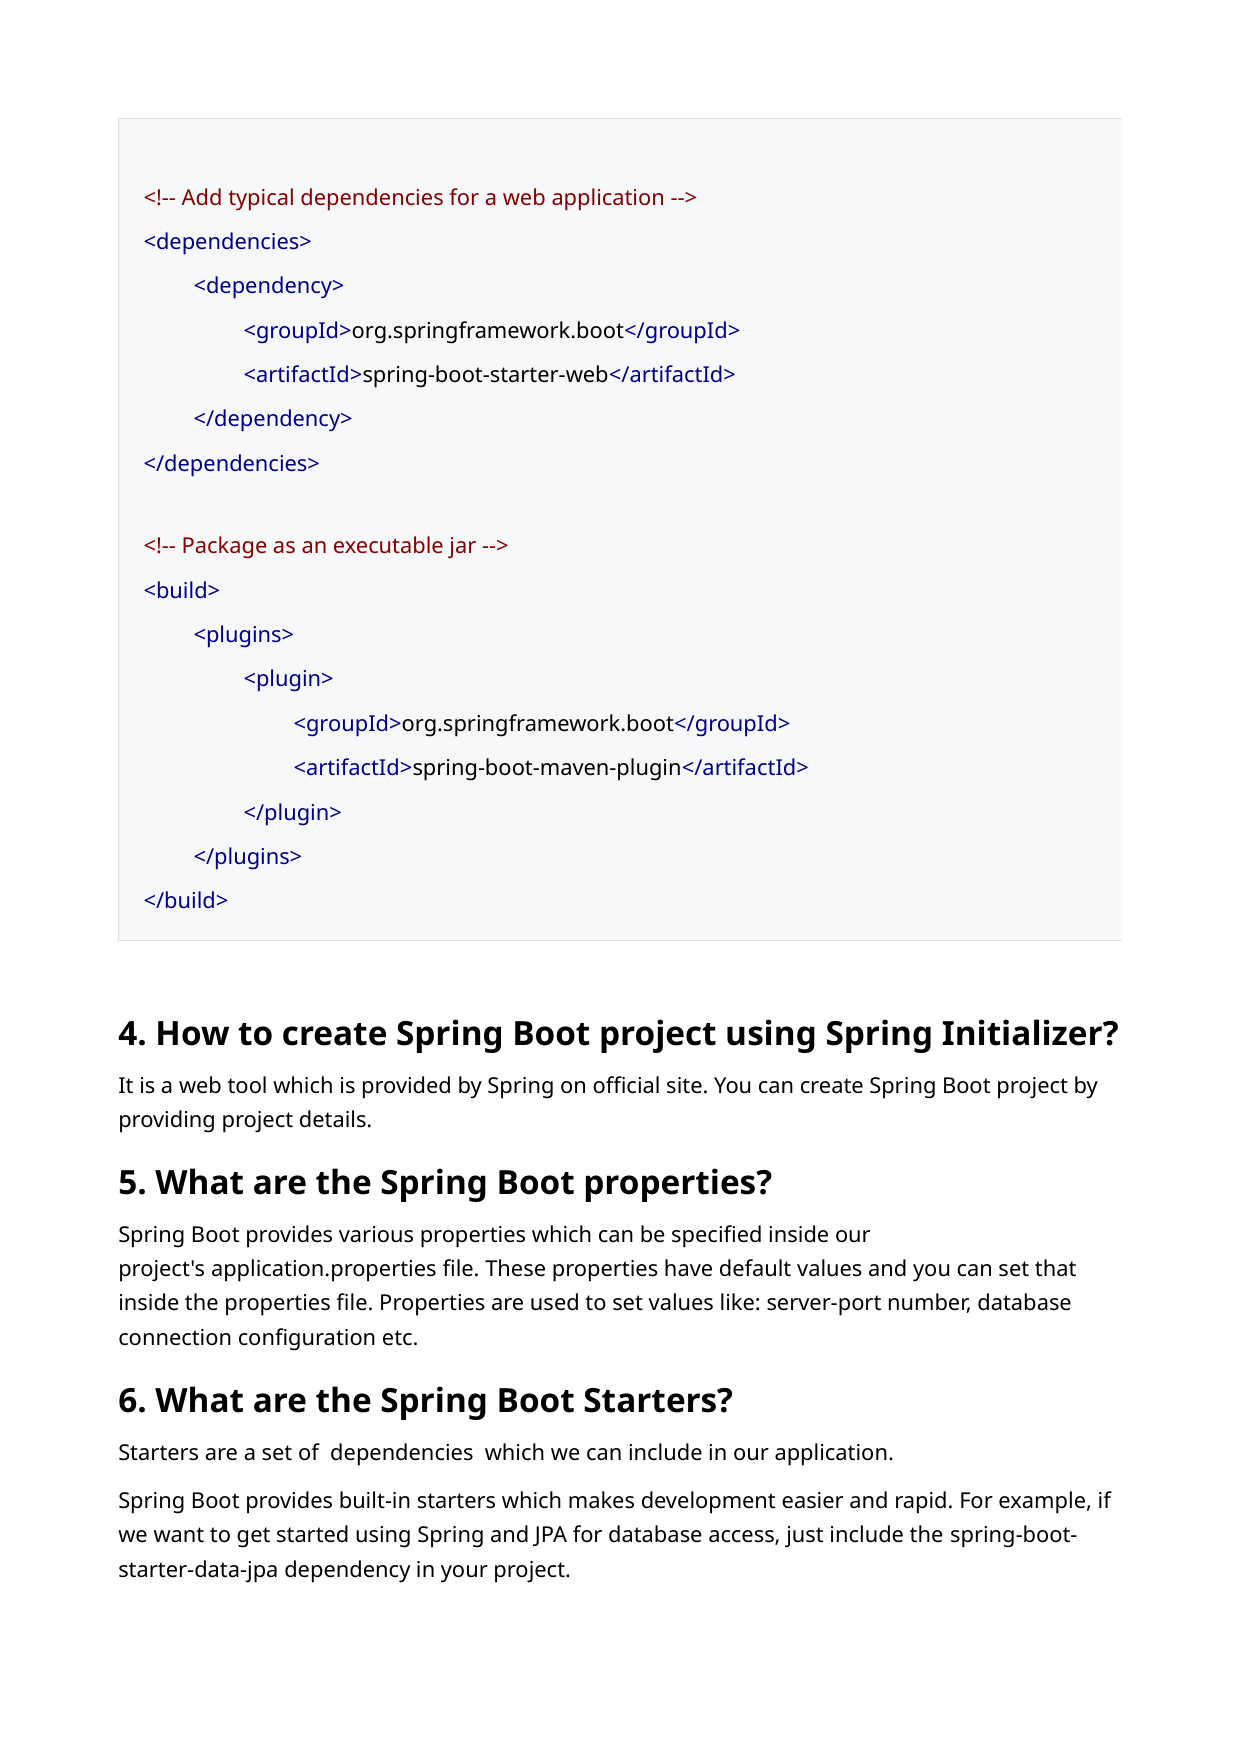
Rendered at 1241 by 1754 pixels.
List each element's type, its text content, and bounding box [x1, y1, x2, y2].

text <plugins> [119, 594, 1122, 638]
text It is a web tool which is provided by Spring on official site. You can create Spring Boot project by providing project details. [118, 1070, 1122, 1134]
text <groupId>org.springframework.boot</groupId> [119, 683, 1122, 727]
text <!-- Add typical dependencies for a web application --> [119, 156, 1122, 201]
subtitle 6. What are the Spring Boot Starters? [118, 1376, 1122, 1422]
subtitle 4. How to create Spring Boot project using Spring Initializer? [118, 1010, 1122, 1055]
text </build> [119, 860, 1122, 940]
text Spring Boot provides built-in starters which makes development easier and rapid. For example, if we want to get started using Spring and JPA for database access, just include the spring-boot-starter-data-jpa dependency in your project. [118, 1485, 1122, 1583]
text <groupId>org.springframework.boot</groupId> [119, 289, 1122, 334]
text <!-- Package as an executable jar --> [119, 505, 1122, 549]
subtitle 5. What are the Spring Boot properties? [118, 1159, 1122, 1204]
text <plugin> [119, 638, 1122, 683]
text <artifactId>spring-boot-maven-plugin</artifactId> [119, 727, 1122, 771]
text <dependencies> [119, 201, 1122, 245]
text Starters are a set of dependencies which we can include in our application. [118, 1436, 1122, 1466]
text <dependency> [119, 245, 1122, 289]
text </plugin> [119, 771, 1122, 816]
text </dependencies> [119, 423, 1122, 467]
text </plugins> [119, 816, 1122, 860]
text Spring Boot provides various properties which can be specified inside our project's application.properties file. These properties have default values and you can set that inside the properties file. Properties are used to set values like: server-port number, database connection configuration etc. [118, 1219, 1122, 1351]
text </dependency> [119, 378, 1122, 423]
text <artifactId>spring-boot-starter-web</artifactId> [119, 334, 1122, 378]
text <build> [119, 549, 1122, 594]
